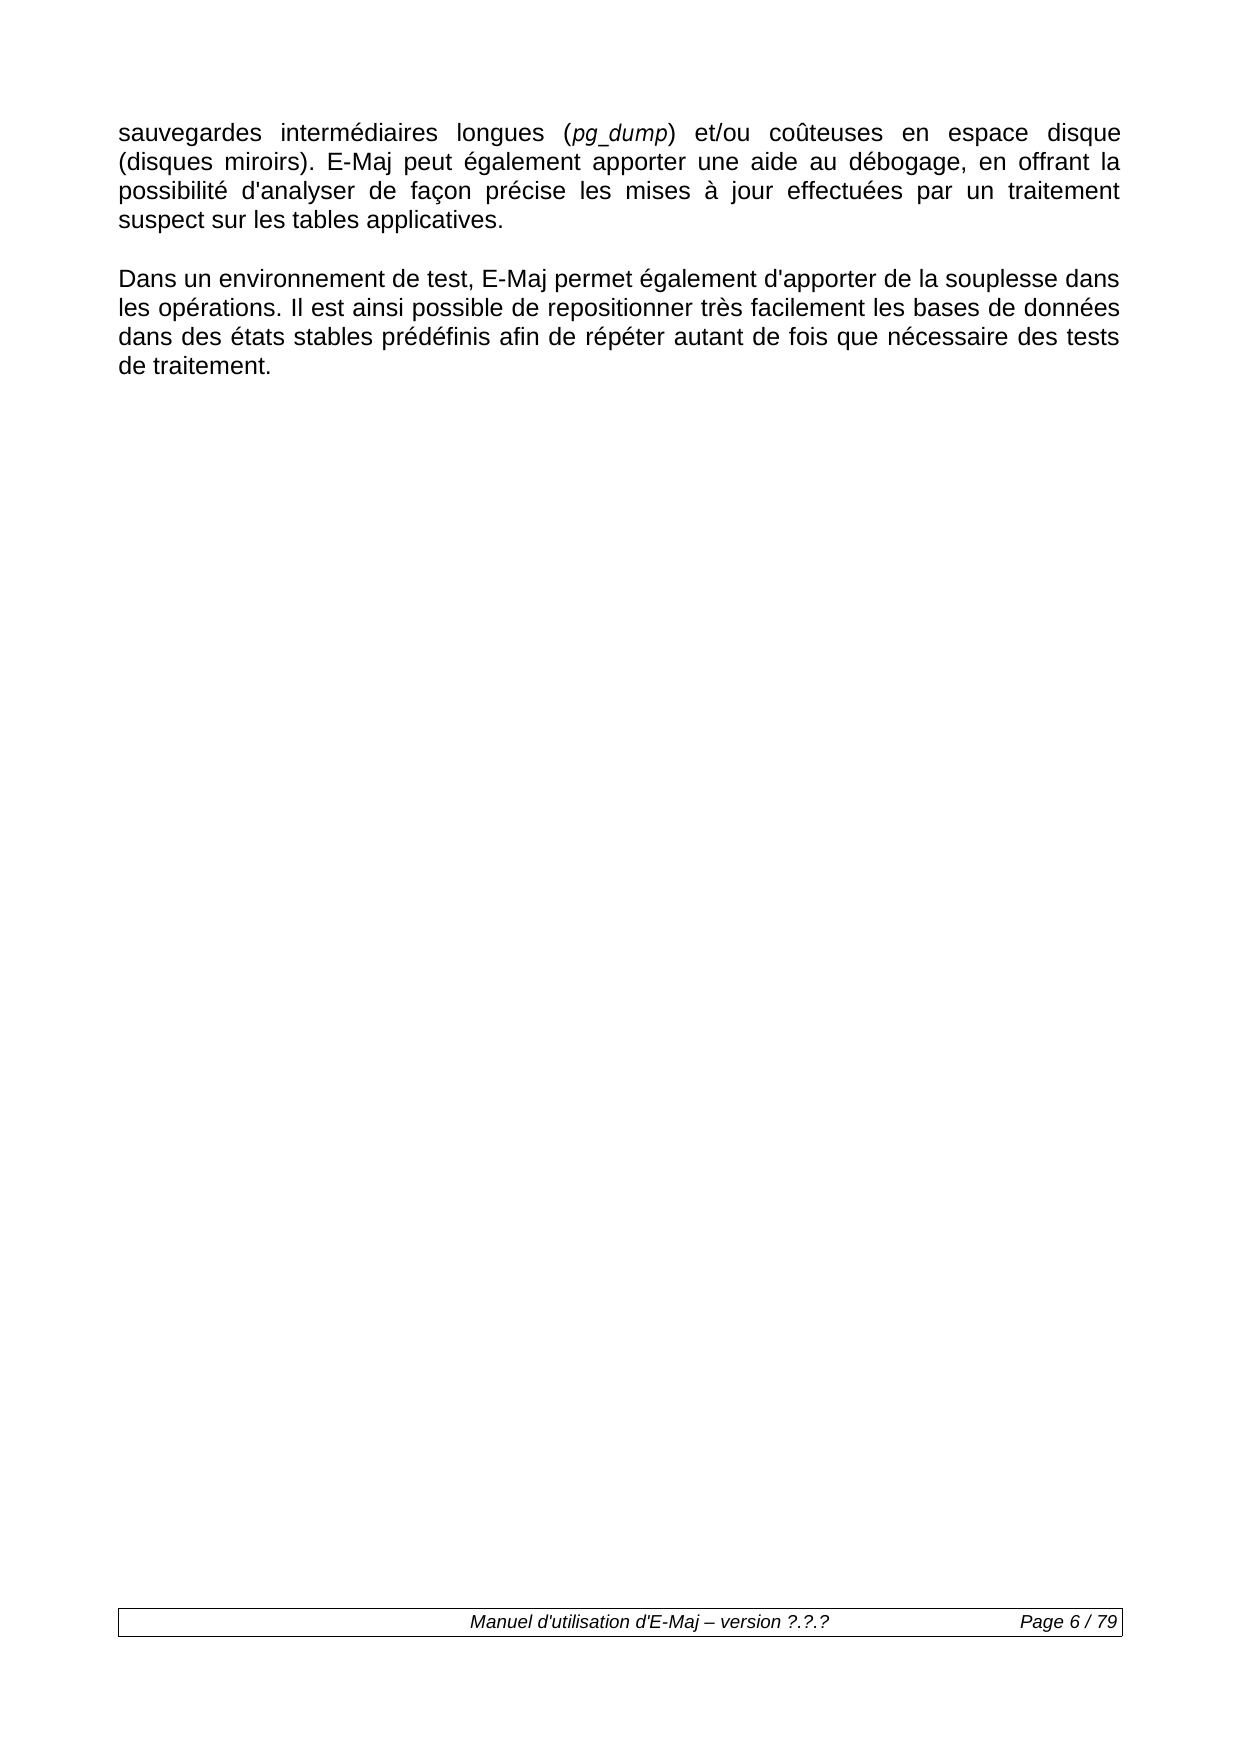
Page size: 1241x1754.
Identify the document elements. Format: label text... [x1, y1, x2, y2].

text Dans un environnement de test, E-Maj permet également d'apporter de la souplesse dans les opérations. Il est ainsi possible de repositionner très facilement les bases de données dans des états stables prédéfinis afin de répéter autant de fois que nécessaire des tests de traitement. [118, 263, 1122, 380]
text sauvegardes intermédiaires longues (pg_dump) et/ou coûteuses en espace disque (disques miroirs). E-Maj peut également apporter une aide au débogage, en offrant la possibilité d'analyser de façon précise les mises à jour effectuées par un traitement suspect sur les tables applicatives. [118, 118, 1122, 234]
